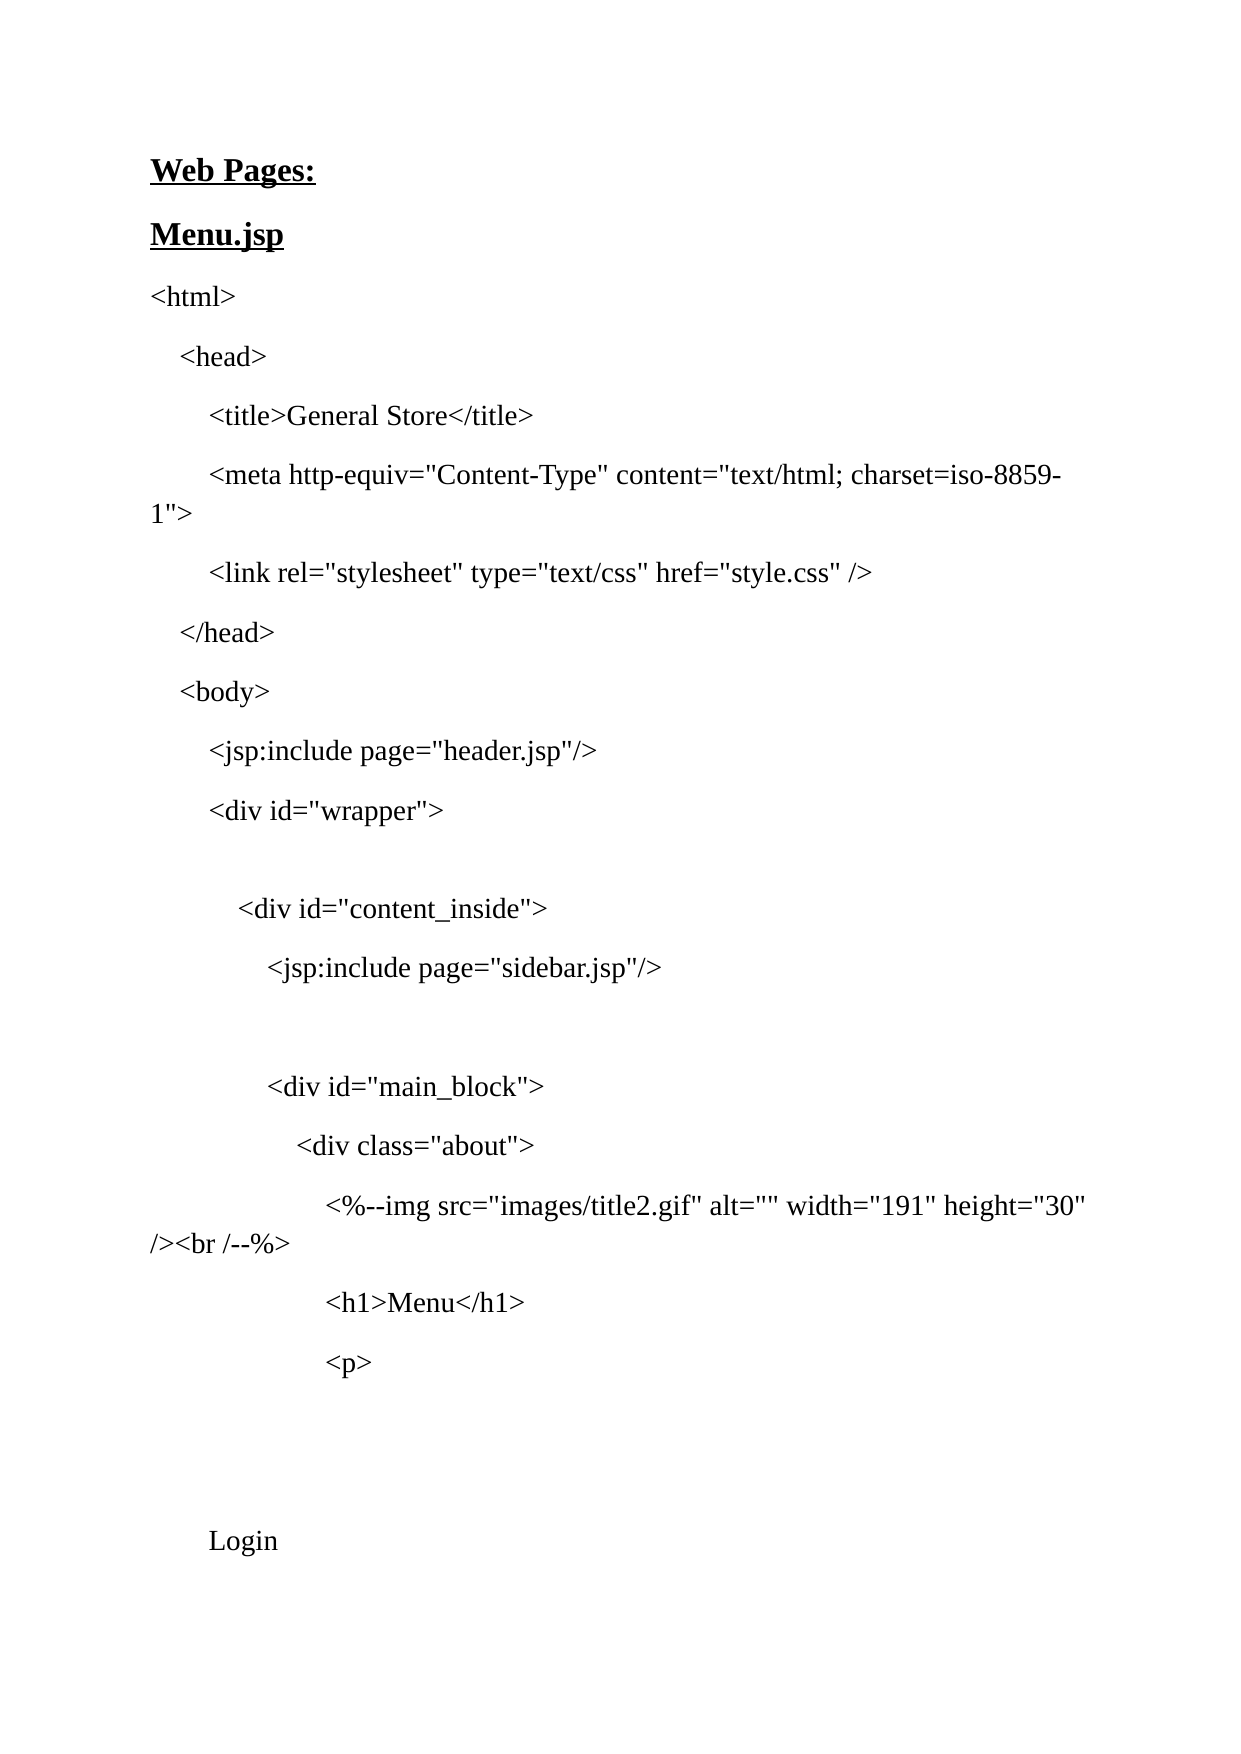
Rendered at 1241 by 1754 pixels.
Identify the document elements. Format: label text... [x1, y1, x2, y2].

text Login [150, 1523, 1090, 1557]
text <meta http-equiv="Content-Type" content="text/html; charset=iso-8859-1"> [150, 457, 1090, 529]
text <div id="main_block"> [150, 1069, 1090, 1102]
text <%--img src="images/title2.gif" alt="" width="191" height="30" /><br /--%> [150, 1188, 1090, 1260]
text </head> [150, 615, 1090, 648]
text Menu.jsp [150, 215, 1090, 253]
text <title>General Store</title> [150, 398, 1090, 432]
text <html> [150, 279, 1090, 313]
text <jsp:include page="sidebar.jsp"/> [150, 950, 1090, 984]
text <jsp:include page="header.jsp"/> [150, 733, 1090, 767]
text <div id="content_inside"> [150, 891, 1090, 924]
text <div class="about"> [150, 1128, 1090, 1162]
text <head> [150, 339, 1090, 372]
text <link rel="stylesheet" type="text/css" href="style.css" /> [150, 555, 1090, 589]
text <h1>Menu</h1> [150, 1286, 1090, 1319]
text <body> [150, 674, 1090, 708]
text <p> [150, 1345, 1090, 1378]
text <div id="wrapper"> [150, 793, 1090, 865]
text Web Pages: [150, 150, 1090, 188]
